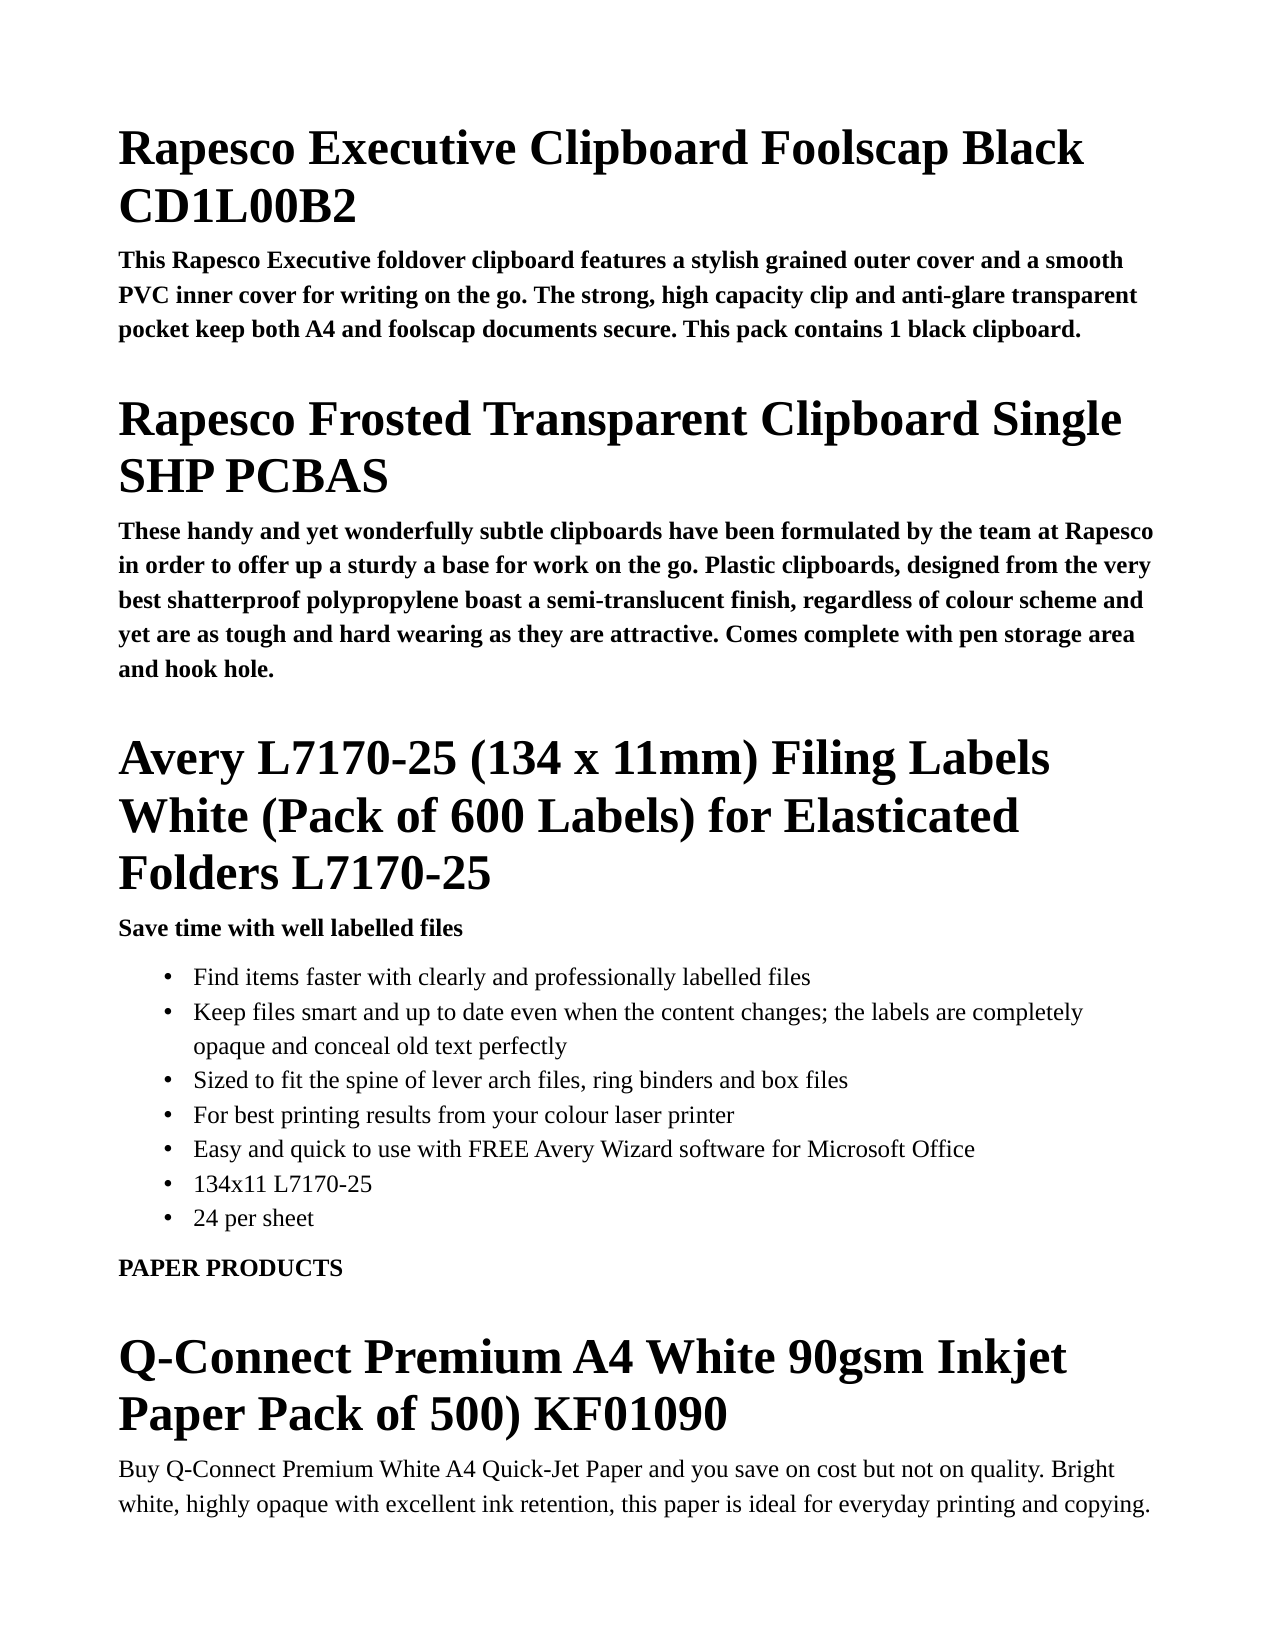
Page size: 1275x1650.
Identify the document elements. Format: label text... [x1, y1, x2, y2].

subtitle Avery L7170-25 (134 x 11mm) Filing Labels White (Pack of 600 Labels) for Elasticated Folders L7170-25 [118, 728, 1157, 901]
list 24 per sheet [164, 1203, 1157, 1232]
list Keep files smart and up to date even when the content changes; the labels are completely opaque and conceal old text perfectly [164, 997, 1157, 1060]
list Find items faster with clearly and professionally labelled files [164, 962, 1157, 991]
text This Rapesco Executive foldover clipboard features a stylish grained outer cover and a smooth PVC inner cover for writing on the go. The strong, high capacity clip and anti-glare transparent pocket keep both A4 and foolscap documents secure. This pack contains 1 black clipboard. [118, 246, 1157, 343]
list Easy and quick to use with FREE Avery Wizard software for Microsoft Office [164, 1134, 1157, 1163]
text These handy and yet wonderfully subtle clipboards have been formulated by the team at Rapesco in order to offer up a sturdy a base for work on the go. Plastic clipboards, designed from the very best shatterproof polypropylene boast a semi-translucent finish, regardless of colour scheme and yet are as tough and hard wearing as they are attractive. Comes complete with pen storage area and hook hole. [118, 516, 1157, 683]
list For best printing results from your colour laser printer [164, 1100, 1157, 1129]
subtitle Q-Connect Premium A4 White 90gsm Inkjet Paper Pack of 500) KF01090 [118, 1327, 1157, 1442]
list Sized to fit the spine of lever arch files, ring binders and box files [164, 1066, 1157, 1094]
text Buy Q-Connect Premium White A4 Quick-Jet Paper and you save on cost but not on quality. Bright white, highly opaque with excellent ink retention, this paper is ideal for everyday printing and copying. [118, 1454, 1157, 1517]
list 134x11 L7170-25 [164, 1169, 1157, 1198]
text Save time with well labelled files [118, 913, 1157, 942]
subtitle Rapesco Executive Clipboard Foolscap Black CD1L00B2 [118, 118, 1157, 233]
text PAPER PRODUCTS [118, 1253, 1157, 1281]
subtitle Rapesco Frosted Transparent Clipboard Single SHP PCBAS [118, 389, 1157, 504]
